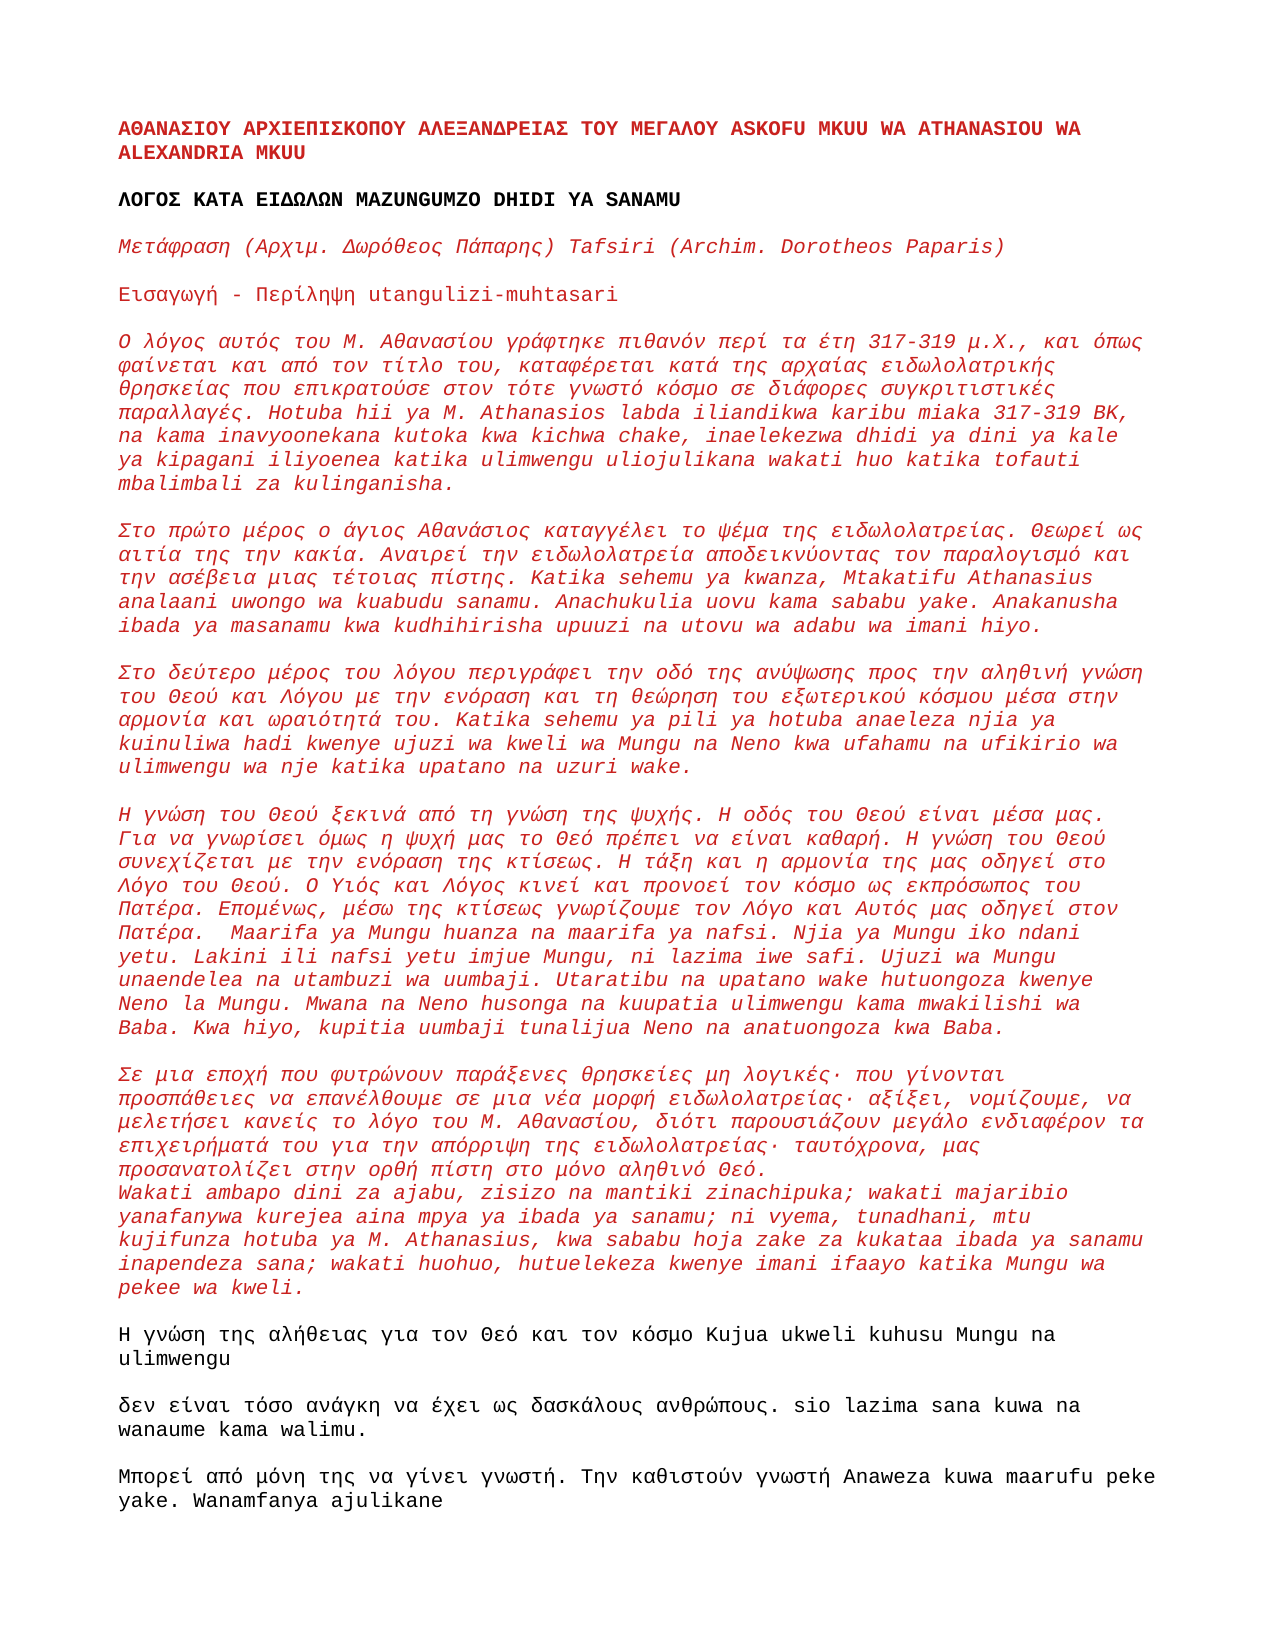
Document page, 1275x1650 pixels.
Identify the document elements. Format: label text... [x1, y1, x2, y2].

text δεν είναι τόσο ανάγκη να έχει ως δασκάλους ανθρώπους. sio lazima sana kuwa na wanaume kama walimu. [118, 1395, 1157, 1442]
text Η γνώση της αλήθειας για τον Θεό και τον κόσμο Kujua ukweli kuhusu Mungu na ulimwengu [118, 1324, 1157, 1371]
text Ο λόγος αυτός του Μ. Αθανασίου γράφτηκε πιθανόν περί τα έτη 317-319 μ.Χ., και όπως φαίνεται και από τον τίτλο του, καταφέρεται κατά της αρχαίας ειδωλολατρικής θρησκείας που επικρατούσε στον τότε γνωστό κόσμο σε διάφορες συγκριτιστικές παραλλαγές. Hotuba hii ya M. Athanasios labda iliandikwa karibu miaka 317-319 BK, na kama inavyoonekana kutoka kwa kichwa chake, inaelekezwa dhidi ya dini ya kale ya kipagani iliyoenea katika ulimwengu uliojulikana wakati huo katika tofauti mbalimbali za kulinganisha. [118, 331, 1157, 496]
text ΛΟΓΟΣ ΚΑΤΑ ΕΙΔΩΛΩΝ MAZUNGUMZO DHIDI YA SANAMU [118, 189, 1157, 213]
text Σε μια εποχή που φυτρώνουν παράξενες θρησκείες μη λογικές· που γίνονται προσπάθειες να επανέλθουμε σε μια νέα μορφή ειδωλολατρείας· αξίξει, νομίζουμε, να μελετήσει κανείς το λόγο του Μ. Αθανασίου, διότι παρουσιάζουν μεγάλο ενδιαφέρον τα επιχειρήματά του για την απόρριψη της ειδωλολατρείας· ταυτόχρονα, μας προσανατολίζει στην ορθή πίστη στο μόνο αληθινό Θεό. Wakati ambapo dini za ajabu, zisizo na mantiki zinachipuka; wakati majaribio yanafanywa kurejea aina mpya ya ibada ya sanamu; ni vyema, tunadhani, mtu kujifunza hotuba ya M. Athanasius, kwa sababu hoja zake za kukataa ibada ya sanamu inapendeza sana; wakati huohuo, hutuelekeza kwenye imani ifaayo katika Mungu wa pekee wa kweli. [118, 1064, 1157, 1300]
text Εισαγωγή - Περίληψη utangulizi-muhtasari [118, 284, 1157, 307]
text Η γνώση του Θεού ξεκινά από τη γνώση της ψυχής. Η οδός του Θεού είναι μέσα μας. Για να γνωρίσει όμως η ψυχή μας το Θεό πρέπει να είναι καθαρή. Η γνώση του Θεού συνεχίζεται με την ενόραση της κτίσεως. Η τάξη και η αρμονία της μας οδηγεί στο Λόγο του Θεού. Ο Υιός και Λόγος κινεί και προνοεί τον κόσμο ως εκπρόσωπος του Πατέρα. Επομένως, μέσω της κτίσεως γνωρίζουμε τον Λόγο και Αυτός μας οδηγεί στον Πατέρα. Maarifa ya Mungu huanza na maarifa ya nafsi. Njia ya Mungu iko ndani yetu. Lakini ili nafsi yetu imjue Mungu, ni lazima iwe safi. Ujuzi wa Mungu unaendelea na utambuzi wa uumbaji. Utaratibu na upatano wake hutuongoza kwenye Neno la Mungu. Mwana na Neno husonga na kuupatia ulimwengu kama mwakilishi wa Baba. Kwa hiyo, kupitia uumbaji tunalijua Neno na anatuongoza kwa Baba. [118, 804, 1157, 1040]
text Στο πρώτο μέρος ο άγιος Αθανάσιος καταγγέλει το ψέμα της ειδωλολατρείας. Θεωρεί ως αιτία της την κακία. Αναιρεί την ειδωλολατρεία αποδεικνύοντας τον παραλογισμό και την ασέβεια μιας τέτοιας πίστης. Katika sehemu ya kwanza, Mtakatifu Athanasius analaani uwongo wa kuabudu sanamu. Anachukulia uovu kama sababu yake. Anakanusha ibada ya masanamu kwa kudhihirisha upuuzi na utovu wa adabu wa imani hiyo. [118, 520, 1157, 638]
text Μπορεί από μόνη της να γίνει γνωστή. Την καθιστούν γνωστή Anaweza kuwa maarufu peke yake. Wanamfanya ajulikane [118, 1466, 1157, 1513]
text Μετάφραση (Αρχιμ. Δωρόθεος Πάπαρης) Tafsiri (Archim. Dorotheos Paparis) [118, 236, 1157, 260]
text ΑΘΑΝΑΣΙΟΥ ΑΡΧΙΕΠΙΣΚΟΠΟΥ ΑΛΕΞΑΝΔΡΕΙΑΣ ΤΟΥ ΜΕΓΑΛΟΥ ASKOFU MKUU WA ATHANASIOU WA ALEXANDRIA MKUU [118, 118, 1157, 165]
text Στο δεύτερο μέρος του λόγου περιγράφει την οδό της ανύψωσης προς την αληθινή γνώση του Θεού και Λόγου με την ενόραση και τη θεώρηση του εξωτερικού κόσμου μέσα στην αρμονία και ωραιότητά του. Katika sehemu ya pili ya hotuba anaeleza njia ya kuinuliwa hadi kwenye ujuzi wa kweli wa Mungu na Neno kwa ufahamu na ufikirio wa ulimwengu wa nje katika upatano na uzuri wake. [118, 662, 1157, 780]
